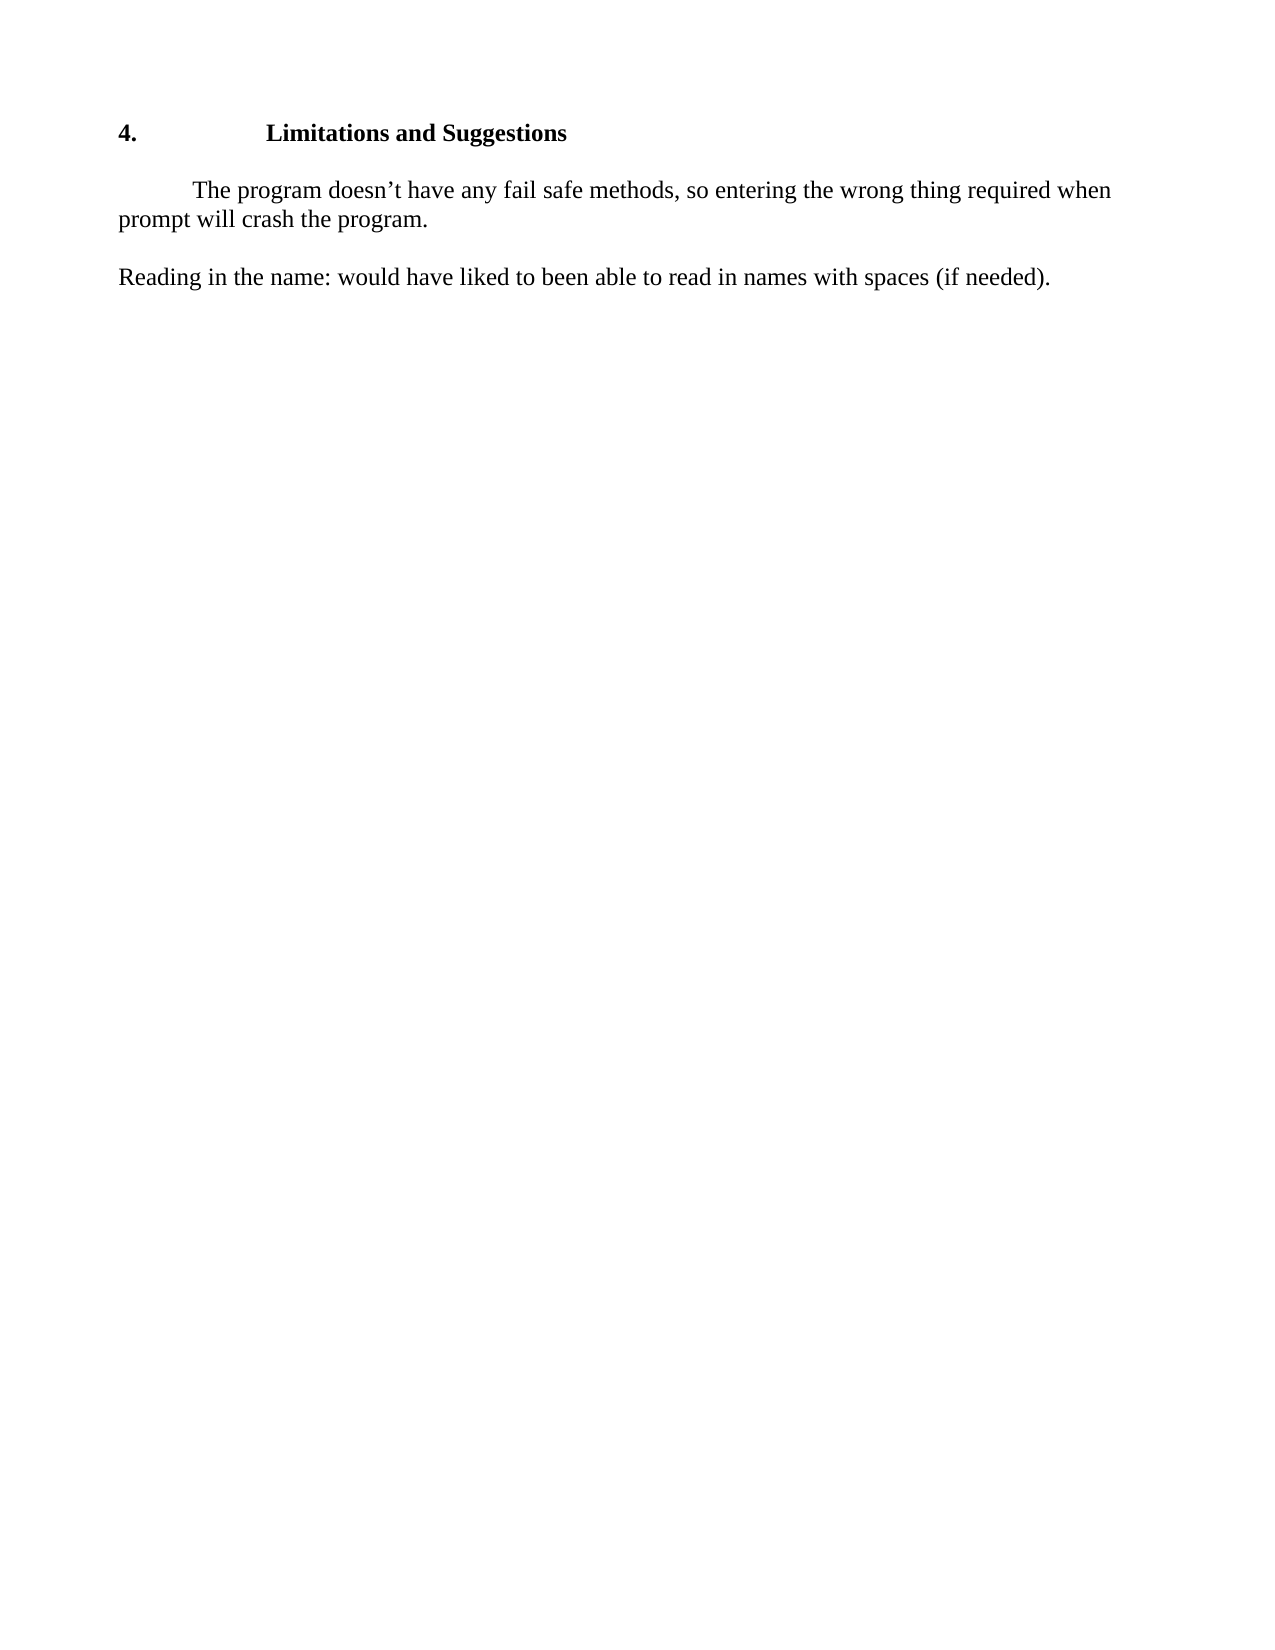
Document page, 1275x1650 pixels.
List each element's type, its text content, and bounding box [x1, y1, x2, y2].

text The program doesn’t have any fail safe methods, so entering the wrong thing required when prompt will crash the program. [118, 176, 1157, 233]
text 4. Limitations and Suggestions [118, 118, 1157, 147]
text Reading in the name: would have liked to been able to read in names with spaces (if needed). [118, 262, 1157, 291]
